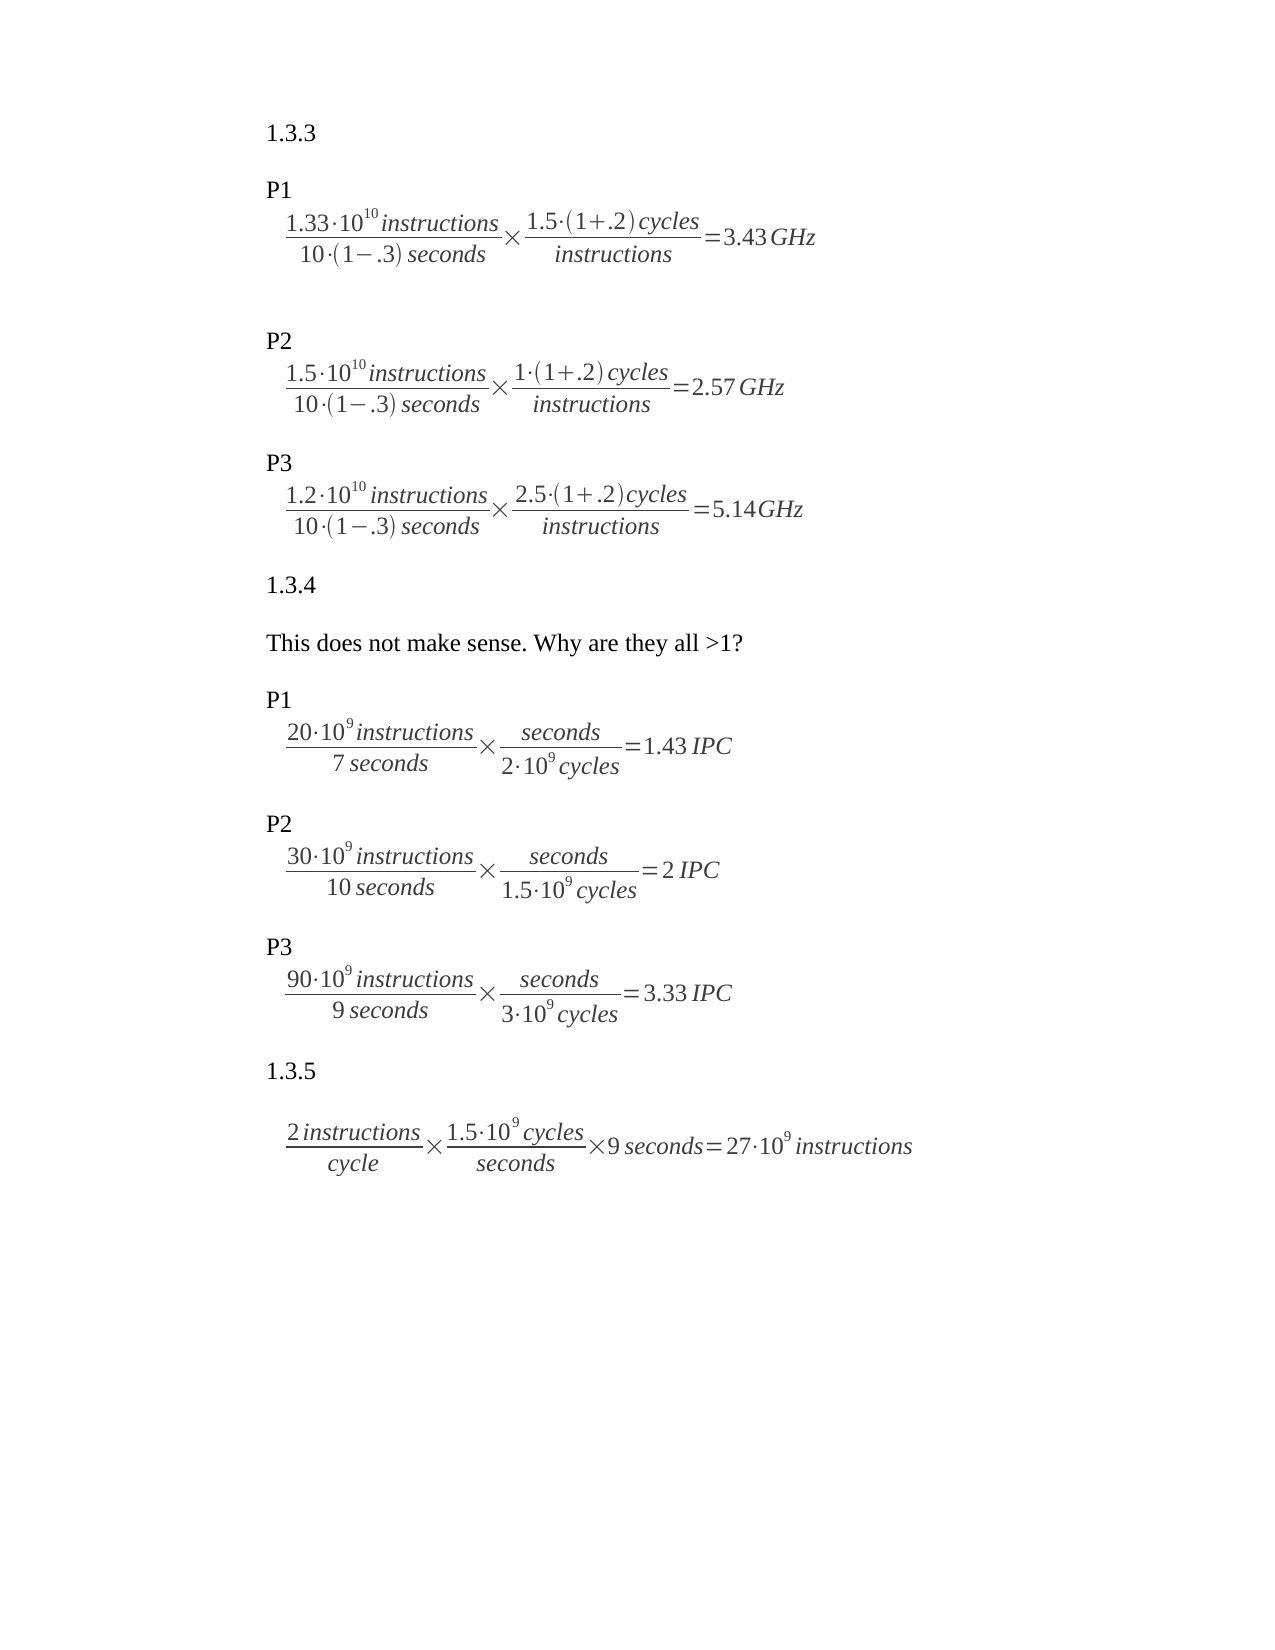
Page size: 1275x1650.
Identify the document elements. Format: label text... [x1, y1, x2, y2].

text P3 [118, 448, 1157, 477]
text 1.3.4 [118, 570, 1157, 599]
text P2 [118, 326, 1157, 355]
text P1 [118, 685, 1157, 714]
text P1 [118, 176, 1157, 204]
text P3 [118, 932, 1157, 961]
text 1.3.5 [118, 1056, 1157, 1085]
text 1.3.3 [118, 118, 1157, 147]
text P2 [118, 809, 1157, 838]
text This does not make sense. Why are they all >1? [118, 628, 1157, 657]
